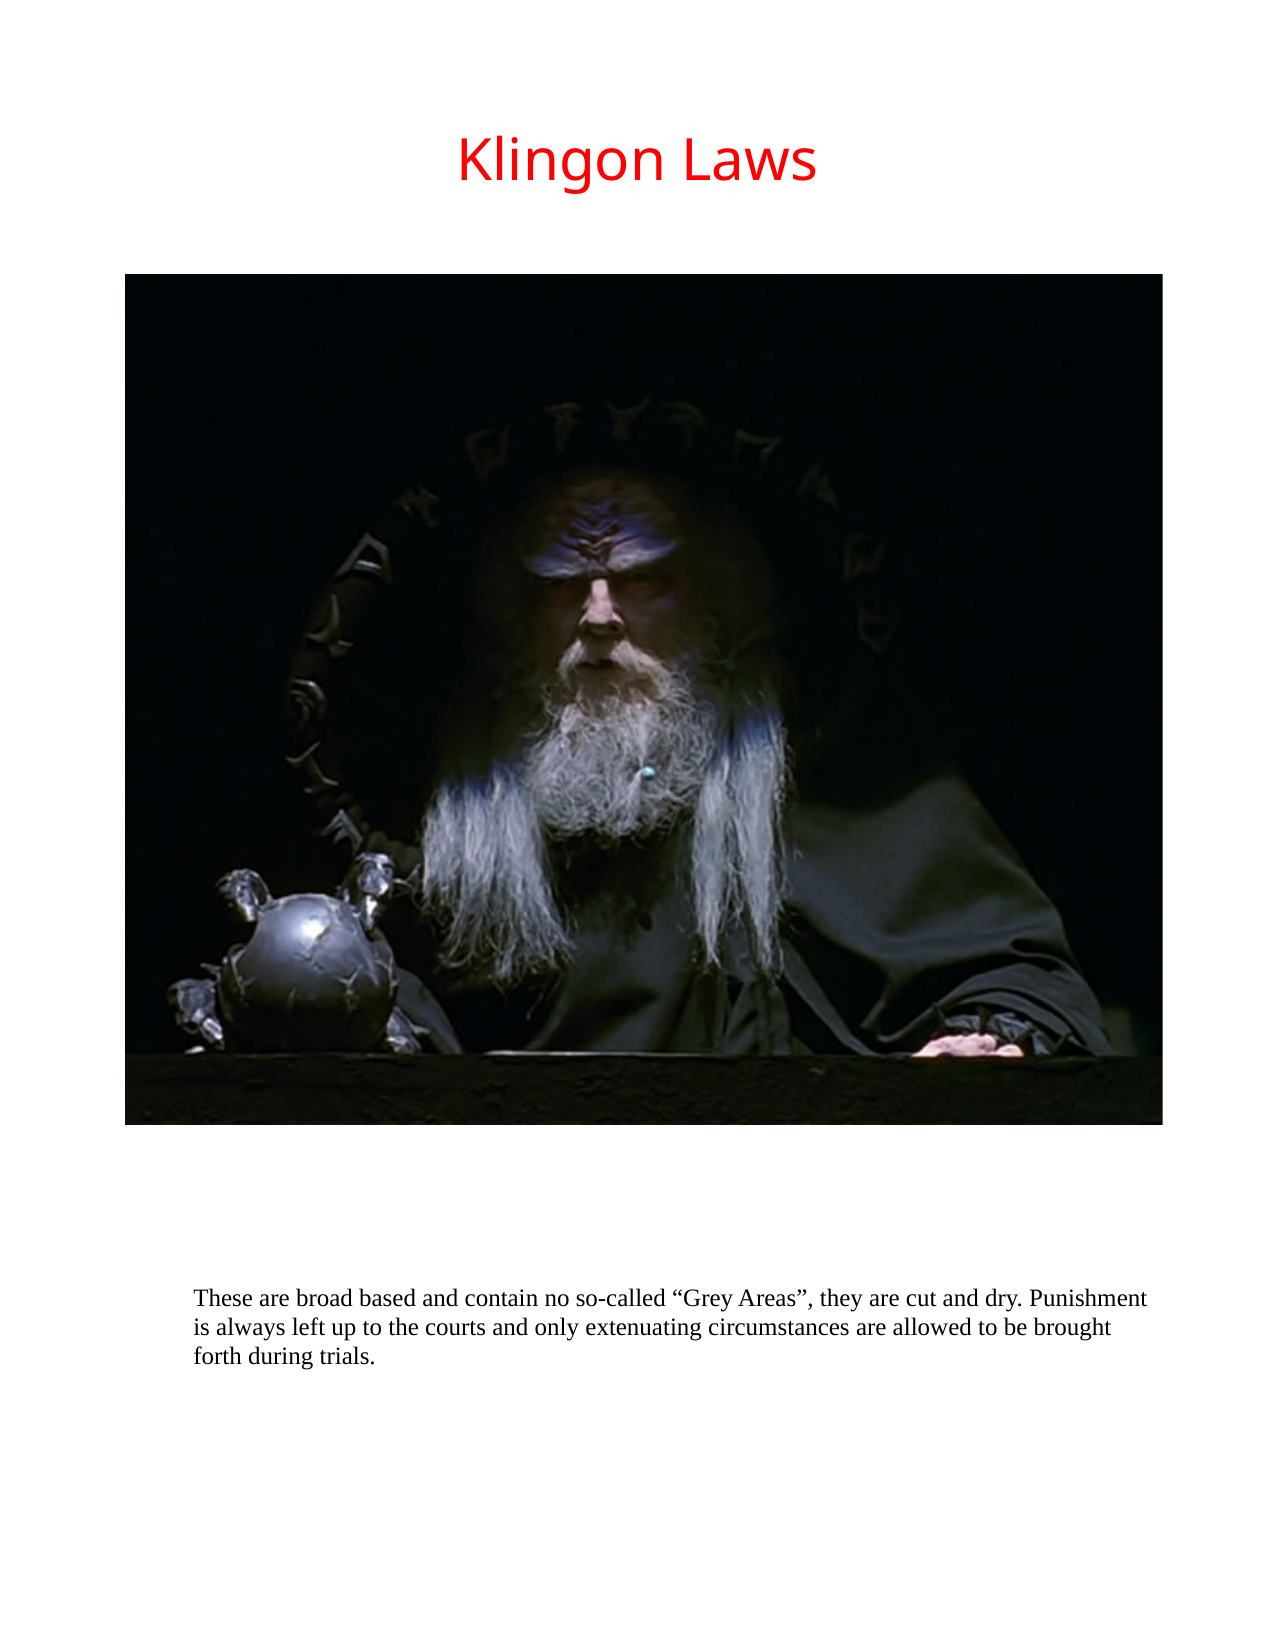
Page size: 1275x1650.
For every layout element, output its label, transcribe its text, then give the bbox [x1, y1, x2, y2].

picture [125, 274, 1163, 1125]
subtitle Klingon Laws [118, 118, 1157, 1283]
list These are broad based and contain no so-called “Grey Areas”, they are cut and dry. Punishment is always left up to the courts and only extenuating circumstances are allowed to be brought forth during trials. [156, 1283, 1157, 1369]
